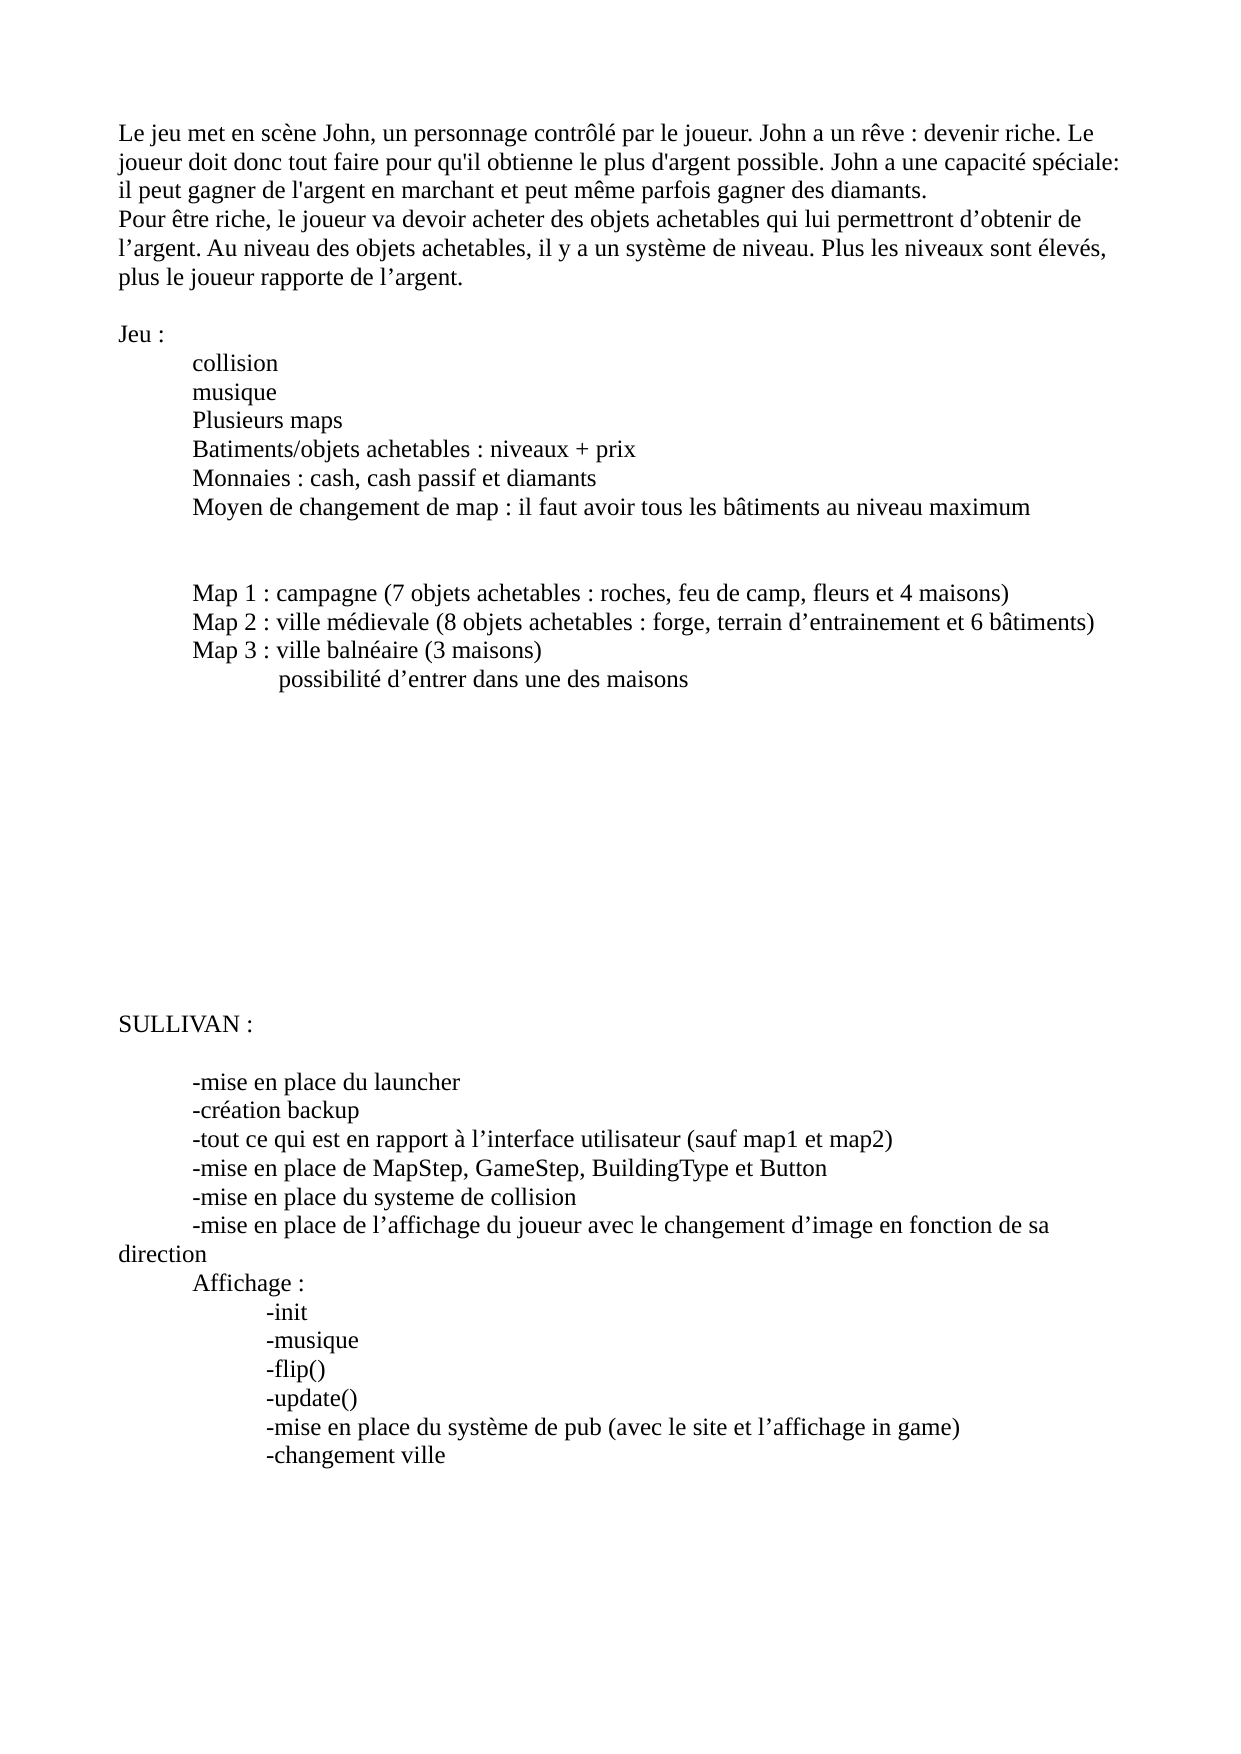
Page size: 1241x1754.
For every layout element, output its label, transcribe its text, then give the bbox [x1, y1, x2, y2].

text Plusieurs maps [118, 406, 1122, 434]
text Pour être riche, le joueur va devoir acheter des objets achetables qui lui permettront d’obtenir de l’argent. Au niveau des objets achetables, il y a un système de niveau. Plus les niveaux sont élevés, plus le joueur rapporte de l’argent. [118, 204, 1122, 291]
text Map 1 : campagne (7 objets achetables : roches, feu de camp, fleurs et 4 maisons) [118, 578, 1122, 607]
text -flip() [118, 1354, 1122, 1383]
text Moyen de changement de map : il faut avoir tous les bâtiments au niveau maximum [118, 492, 1122, 521]
text Le jeu met en scène John, un personnage contrôlé par le joueur. John a un rêve : devenir riche. Le joueur doit donc tout faire pour qu'il obtienne le plus d'argent possible. John a une capacité spéciale: il peut gagner de l'argent en marchant et peut même parfois gagner des diamants. [118, 118, 1122, 204]
text -création backup [118, 1096, 1122, 1124]
text -mise en place du launcher [118, 1067, 1122, 1096]
text SULLIVAN : [118, 1009, 1122, 1038]
text Affichage : [118, 1268, 1122, 1297]
text -tout ce qui est en rapport à l’interface utilisateur (sauf map1 et map2) [118, 1124, 1122, 1153]
text Monnaies : cash, cash passif et diamants [118, 463, 1122, 492]
text musique [118, 377, 1122, 406]
text Map 2 : ville médievale (8 objets achetables : forge, terrain d’entrainement et 6 bâtiments) Map 3 : ville balnéaire (3 maisons) [118, 607, 1122, 664]
text -mise en place du système de pub (avec le site et l’affichage in game) [118, 1412, 1122, 1441]
text -mise en place du systeme de collision [118, 1182, 1122, 1211]
text Batiments/objets achetables : niveaux + prix [118, 434, 1122, 463]
text -changement ville [118, 1441, 1122, 1469]
text possibilité d’entrer dans une des maisons [118, 664, 1122, 693]
text Jeu : [118, 319, 1122, 348]
text -musique [118, 1326, 1122, 1354]
text -mise en place de MapStep, GameStep, BuildingType et Button [118, 1153, 1122, 1182]
text -init [118, 1297, 1122, 1326]
text collision [118, 348, 1122, 377]
text -mise en place de l’affichage du joueur avec le changement d’image en fonction de sa direction [118, 1211, 1122, 1268]
text -update() [118, 1383, 1122, 1412]
